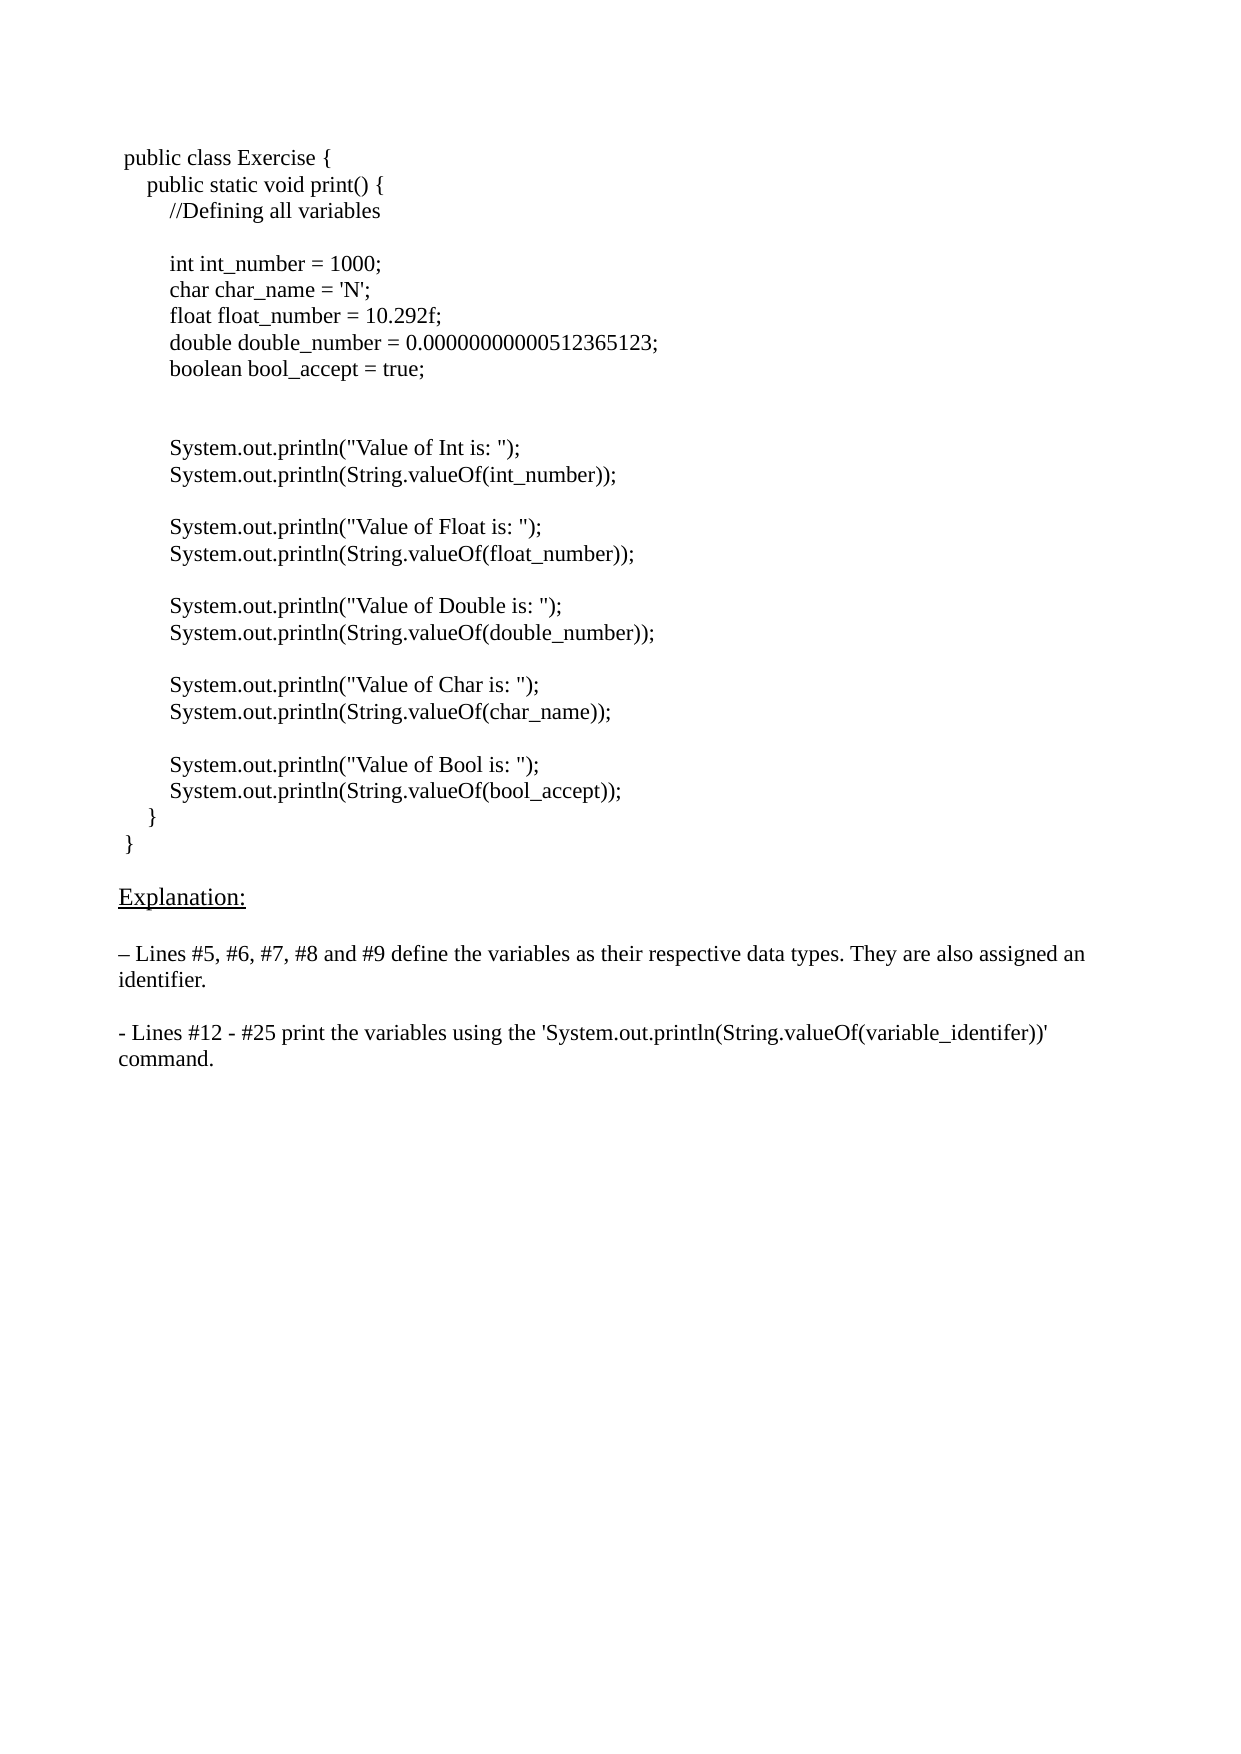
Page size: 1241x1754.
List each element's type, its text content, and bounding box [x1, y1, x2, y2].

text System.out.println("Value of Double is: "); [118, 592, 1122, 619]
text public static void print() { [118, 171, 1122, 197]
text float float_number = 10.292f; [118, 303, 1122, 329]
text int int_number = 1000; [118, 250, 1122, 276]
text System.out.println(String.valueOf(char_name)); [118, 698, 1122, 724]
text System.out.println("Value of Bool is: "); [118, 751, 1122, 777]
text char char_name = 'N'; [118, 276, 1122, 303]
text Explanation: [118, 882, 1122, 911]
text } [118, 803, 1122, 830]
text System.out.println(String.valueOf(double_number)); [118, 619, 1122, 645]
text System.out.println(String.valueOf(float_number)); [118, 540, 1122, 566]
text - Lines #12 - #25 print the variables using the 'System.out.println(String.valueOf(variable_identifer))' command. [118, 1019, 1122, 1072]
text System.out.println("Value of Float is: "); [118, 513, 1122, 540]
text } [118, 830, 1122, 856]
text //Defining all variables [118, 197, 1122, 223]
text – Lines #5, #6, #7, #8 and #9 define the variables as their respective data types. They are also assigned an identifier. [118, 940, 1122, 993]
text System.out.println("Value of Int is: "); [118, 434, 1122, 461]
text System.out.println(String.valueOf(int_number)); [118, 461, 1122, 487]
text System.out.println("Value of Char is: "); [118, 672, 1122, 698]
text boolean bool_accept = true; [118, 355, 1122, 382]
text double double_number = 0.00000000000512365123; [118, 329, 1122, 355]
text public class Exercise { [118, 144, 1122, 171]
text System.out.println(String.valueOf(bool_accept)); [118, 777, 1122, 803]
